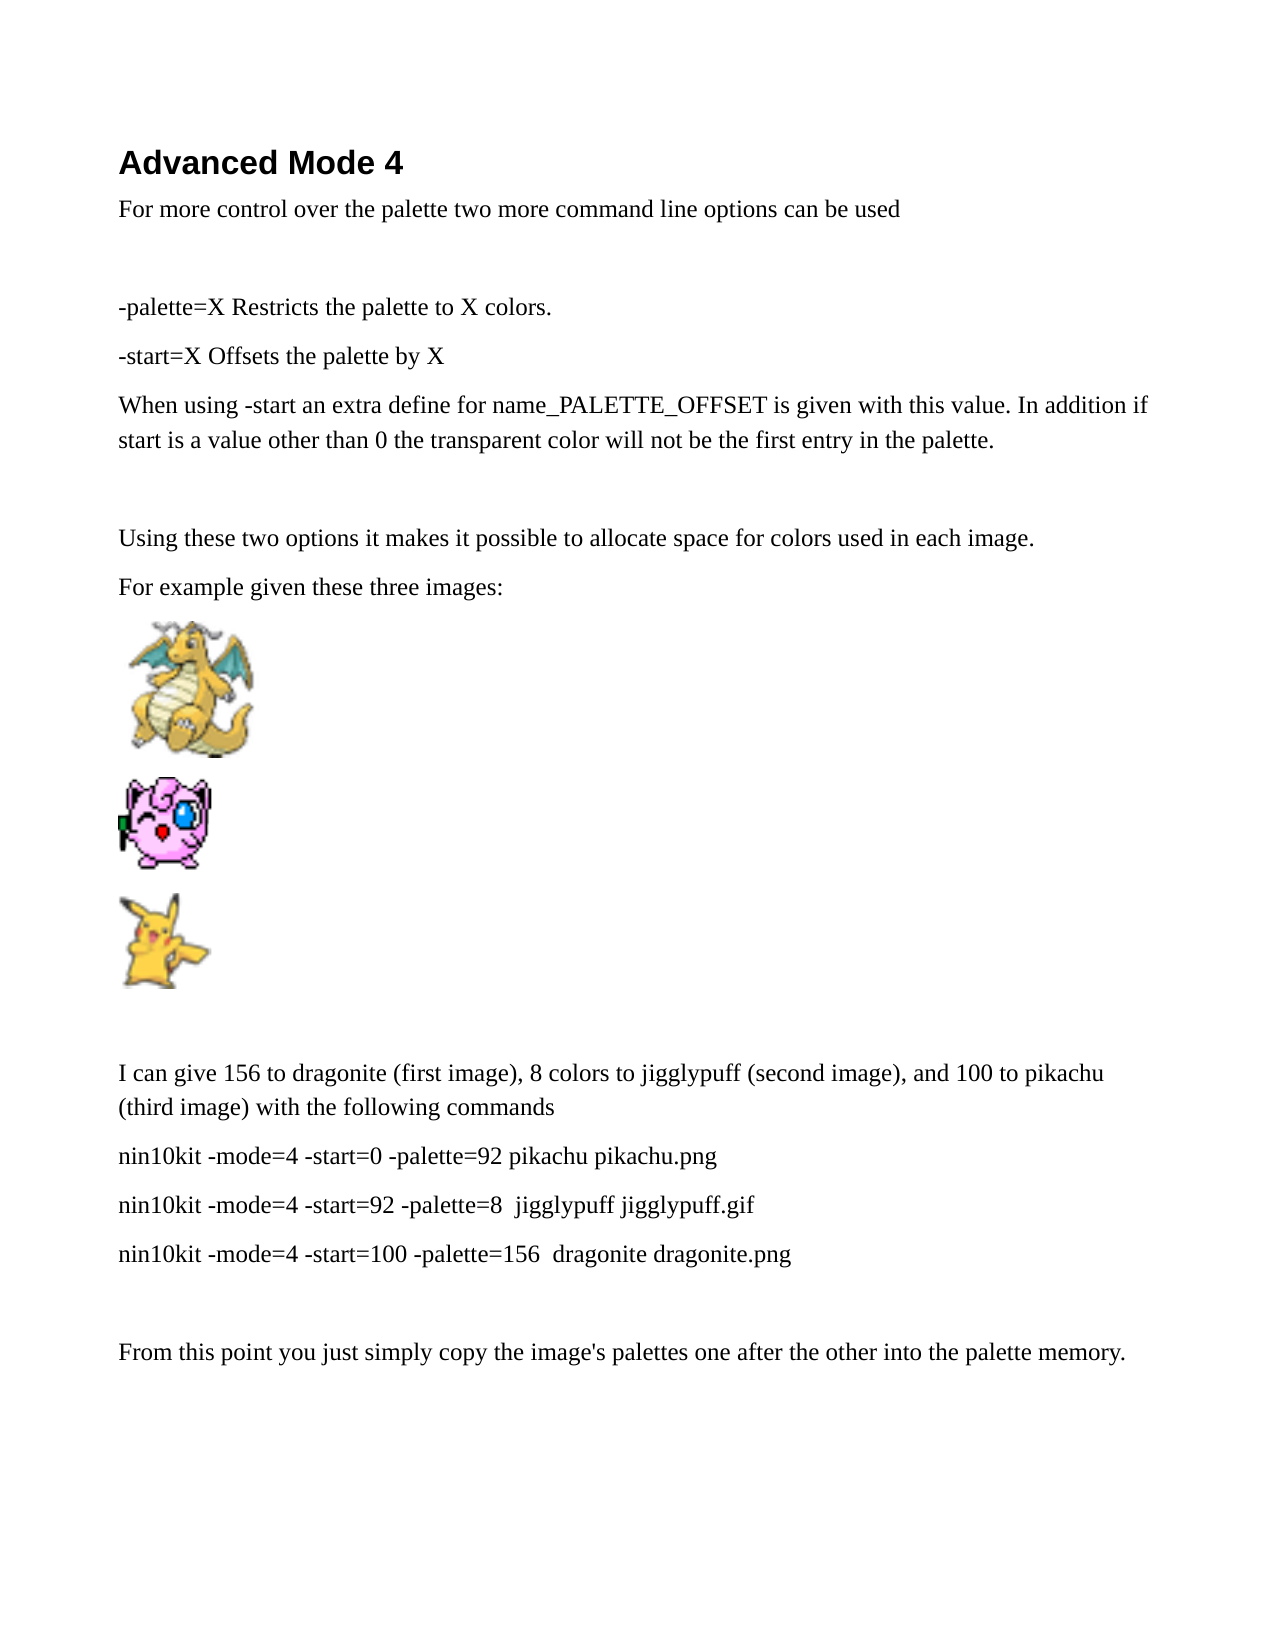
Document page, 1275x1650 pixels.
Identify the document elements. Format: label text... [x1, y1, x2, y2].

picture [118, 893, 212, 989]
text From this point you just simply copy the image's palettes one after the other into the palette memory. [118, 1337, 1157, 1366]
text For example given these three images: [118, 572, 1157, 601]
text For more control over the palette two more command line options can be used [118, 194, 1157, 223]
text -start=X Offsets the palette by X [118, 341, 1157, 370]
text nin10kit -mode=4 -start=100 -palette=156 dragonite dragonite.png [118, 1239, 1157, 1268]
text -palette=X Restricts the palette to X colors. [118, 292, 1157, 321]
text When using -start an extra define for name_PALETTE_OFFSET is given with this value. In addition if start is a value other than 0 the transparent color will not be the first entry in the palette. [118, 391, 1157, 454]
text Using these two options it makes it possible to allocate space for colors used in each image. [118, 523, 1157, 552]
picture [118, 777, 212, 873]
text nin10kit -mode=4 -start=0 -palette=92 pikachu pikachu.png [118, 1141, 1157, 1170]
text I can give 156 to dragonite (first image), 8 colors to jigglypuff (second image), and 100 to pikachu (third image) with the following commands [118, 1058, 1157, 1121]
text nin10kit -mode=4 -start=92 -palette=8 jigglypuff jigglypuff.gif [118, 1190, 1157, 1219]
subtitle Advanced Mode 4 [118, 143, 1157, 182]
picture [124, 621, 260, 758]
